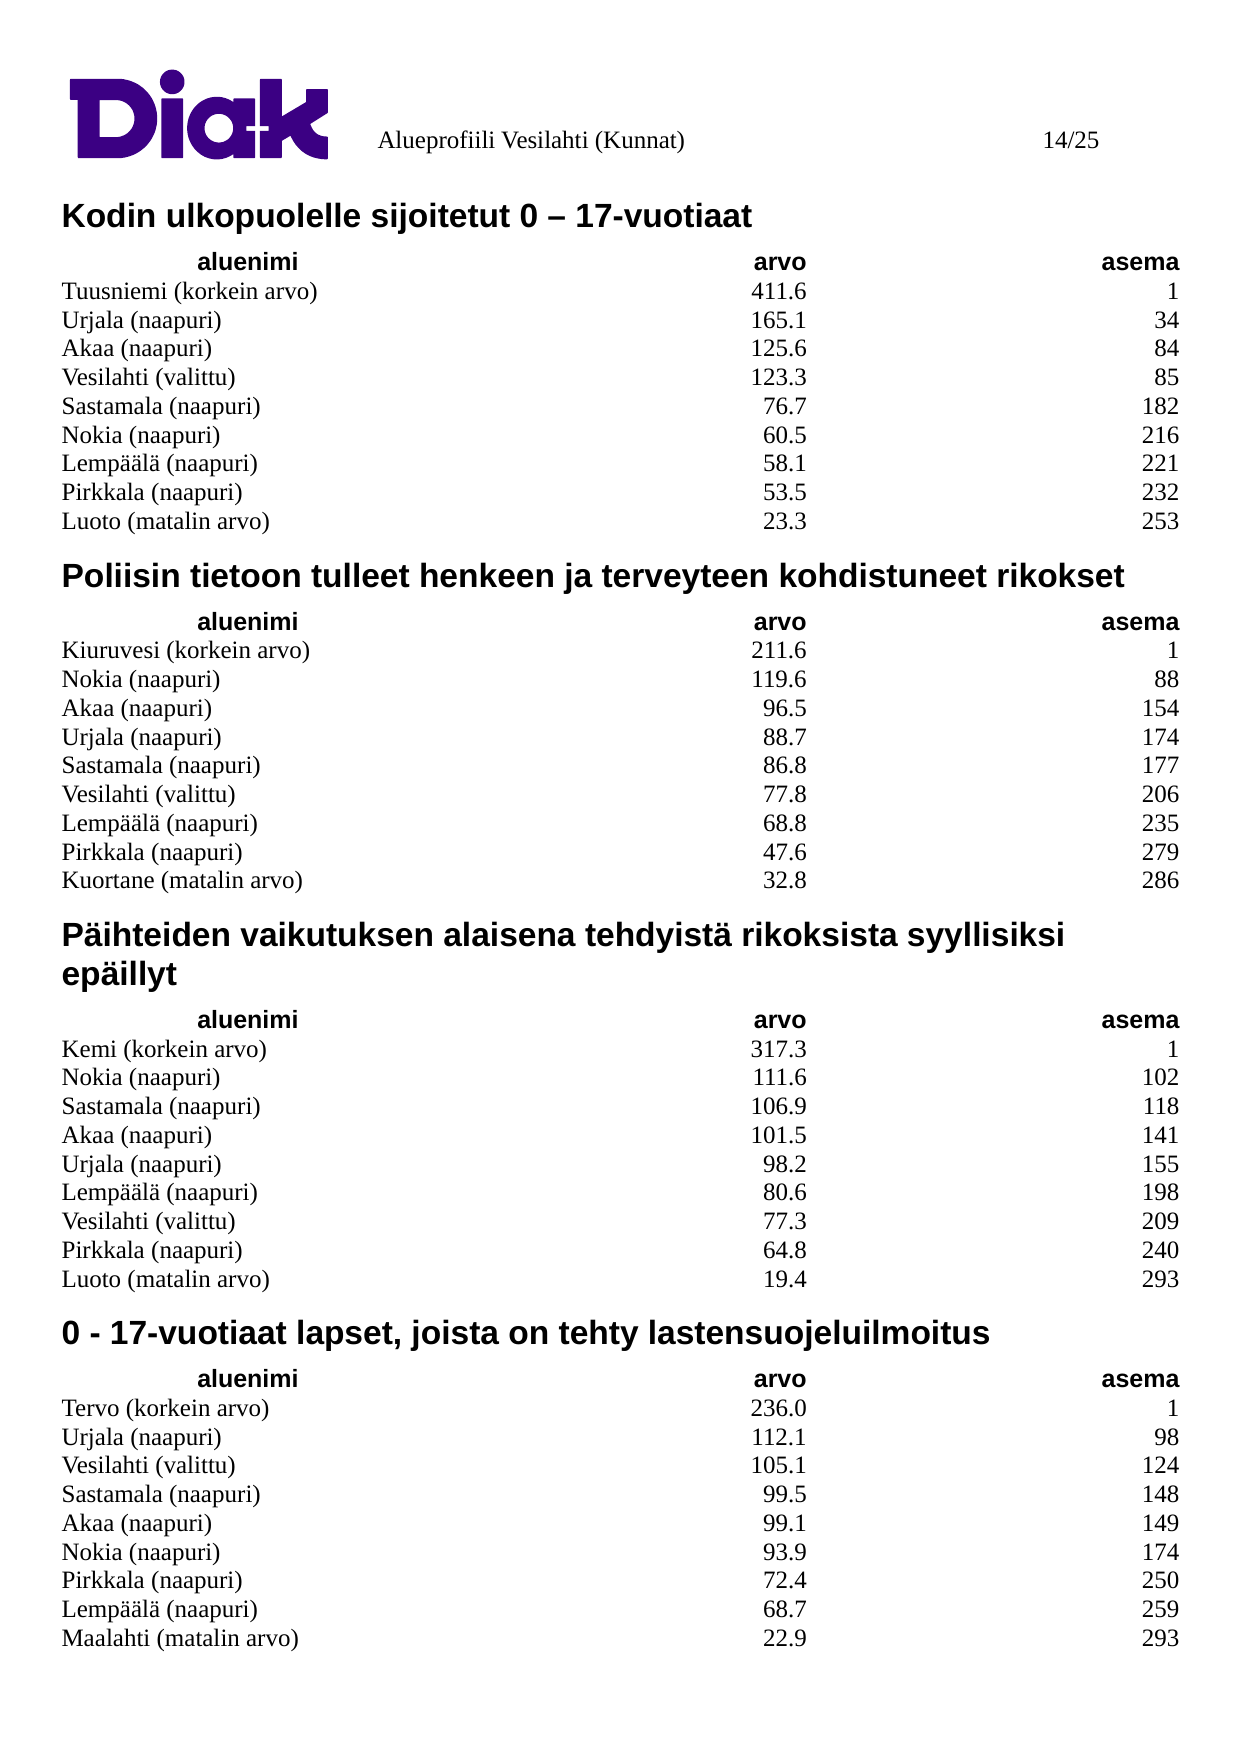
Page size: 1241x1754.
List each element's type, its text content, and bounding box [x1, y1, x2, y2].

table_cell 119.6 [434, 664, 806, 693]
table_cell 124 [806, 1451, 1179, 1479]
table_cell 77.3 [434, 1206, 806, 1235]
table_cell 85 [806, 362, 1179, 391]
table_cell Luoto (matalin arvo) [61, 1264, 434, 1292]
table_cell Sastamala (naapuri) [61, 391, 434, 420]
table_cell 236.0 [434, 1393, 806, 1422]
table_cell 111.6 [434, 1063, 806, 1091]
table_cell 47.6 [434, 837, 806, 866]
table_cell 209 [806, 1206, 1179, 1235]
table_cell 60.5 [434, 420, 806, 448]
table_cell 88 [806, 664, 1179, 693]
table_cell Lempäälä (naapuri) [61, 808, 434, 837]
table_cell 174 [806, 1537, 1179, 1566]
table_cell 174 [806, 722, 1179, 751]
table_cell 105.1 [434, 1451, 806, 1479]
table_cell Vesilahti (valittu) [61, 1451, 434, 1479]
table_cell 98 [806, 1422, 1179, 1451]
table_cell 286 [806, 866, 1179, 894]
table_header asema [806, 1005, 1179, 1034]
table_cell 34 [806, 305, 1179, 333]
table_header arvo [434, 1005, 806, 1034]
table_cell 125.6 [434, 334, 806, 362]
table_cell 259 [806, 1594, 1179, 1623]
table_cell Vesilahti (valittu) [61, 362, 434, 391]
table_cell 77.8 [434, 779, 806, 808]
table_cell 293 [806, 1264, 1179, 1292]
table_header aluenimi [61, 247, 434, 276]
table_cell 76.7 [434, 391, 806, 420]
table_cell 53.5 [434, 477, 806, 506]
table_cell 96.5 [434, 693, 806, 722]
table_cell 106.9 [434, 1091, 806, 1120]
table_header aluenimi [61, 1005, 434, 1034]
table_cell Sastamala (naapuri) [61, 751, 434, 779]
subtitle Päihteiden vaikutuksen alaisena tehdyistä rikoksista syyllisiksi epäillyt [61, 915, 1179, 992]
table_cell 1 [806, 1393, 1179, 1422]
table_cell 165.1 [434, 305, 806, 333]
table_cell Urjala (naapuri) [61, 722, 434, 751]
table_cell 68.8 [434, 808, 806, 837]
table_cell 84 [806, 334, 1179, 362]
table_cell 317.3 [434, 1034, 806, 1062]
table_cell 293 [806, 1623, 1179, 1652]
table_cell 149 [806, 1508, 1179, 1537]
table_cell 32.8 [434, 866, 806, 894]
table_header aluenimi [61, 607, 434, 636]
table_cell Tervo (korkein arvo) [61, 1393, 434, 1422]
table_cell 1 [806, 276, 1179, 305]
table_cell Pirkkala (naapuri) [61, 1566, 434, 1594]
table_cell Vesilahti (valittu) [61, 1206, 434, 1235]
table_cell 221 [806, 449, 1179, 477]
table_cell Akaa (naapuri) [61, 1508, 434, 1537]
table_cell 211.6 [434, 636, 806, 664]
subtitle 0 - 17-vuotiaat lapset, joista on tehty lastensuojeluilmoitus [61, 1313, 1179, 1352]
table_cell 23.3 [434, 506, 806, 535]
table_cell 72.4 [434, 1566, 806, 1594]
table_cell 240 [806, 1235, 1179, 1264]
table_header asema [806, 1364, 1179, 1393]
table_cell 198 [806, 1178, 1179, 1206]
table_cell 232 [806, 477, 1179, 506]
table_cell 141 [806, 1120, 1179, 1149]
table_header arvo [434, 607, 806, 636]
table_cell 123.3 [434, 362, 806, 391]
table_cell Nokia (naapuri) [61, 1537, 434, 1566]
table_cell 93.9 [434, 1537, 806, 1566]
table_cell Lempäälä (naapuri) [61, 1594, 434, 1623]
table_cell Sastamala (naapuri) [61, 1479, 434, 1508]
table_header aluenimi [61, 1364, 434, 1393]
table_cell Akaa (naapuri) [61, 1120, 434, 1149]
table_cell 154 [806, 693, 1179, 722]
table_cell 1 [806, 636, 1179, 664]
table_cell Vesilahti (valittu) [61, 779, 434, 808]
table_cell 102 [806, 1063, 1179, 1091]
table_cell 216 [806, 420, 1179, 448]
table_cell Urjala (naapuri) [61, 1422, 434, 1451]
table_cell 1 [806, 1034, 1179, 1062]
table_cell Lempäälä (naapuri) [61, 449, 434, 477]
table_cell 68.7 [434, 1594, 806, 1623]
table_cell 101.5 [434, 1120, 806, 1149]
table_cell 253 [806, 506, 1179, 535]
table_cell 19.4 [434, 1264, 806, 1292]
table_cell 99.1 [434, 1508, 806, 1537]
table_cell Pirkkala (naapuri) [61, 837, 434, 866]
table_cell Maalahti (matalin arvo) [61, 1623, 434, 1652]
table_cell Luoto (matalin arvo) [61, 506, 434, 535]
table_cell Kuortane (matalin arvo) [61, 866, 434, 894]
table_cell 250 [806, 1566, 1179, 1594]
subtitle Kodin ulkopuolelle sijoitetut 0 – 17-vuotiaat [61, 196, 1179, 235]
table_cell 148 [806, 1479, 1179, 1508]
table_header arvo [434, 247, 806, 276]
table_cell 235 [806, 808, 1179, 837]
table_cell 177 [806, 751, 1179, 779]
table_cell 112.1 [434, 1422, 806, 1451]
table_header arvo [434, 1364, 806, 1393]
table_cell Kiuruvesi (korkein arvo) [61, 636, 434, 664]
table_cell 182 [806, 391, 1179, 420]
table_cell Nokia (naapuri) [61, 420, 434, 448]
table_cell 206 [806, 779, 1179, 808]
table_cell Tuusniemi (korkein arvo) [61, 276, 434, 305]
table_cell 279 [806, 837, 1179, 866]
table_cell 80.6 [434, 1178, 806, 1206]
table_cell Nokia (naapuri) [61, 1063, 434, 1091]
table_cell Urjala (naapuri) [61, 305, 434, 333]
table_cell Kemi (korkein arvo) [61, 1034, 434, 1062]
table_cell 64.8 [434, 1235, 806, 1264]
table_cell 411.6 [434, 276, 806, 305]
table_cell 98.2 [434, 1149, 806, 1177]
table_cell Akaa (naapuri) [61, 334, 434, 362]
table_cell 155 [806, 1149, 1179, 1177]
table_header asema [806, 607, 1179, 636]
table_cell Akaa (naapuri) [61, 693, 434, 722]
table_cell Pirkkala (naapuri) [61, 1235, 434, 1264]
table_cell Pirkkala (naapuri) [61, 477, 434, 506]
table_cell Nokia (naapuri) [61, 664, 434, 693]
table_cell 22.9 [434, 1623, 806, 1652]
subtitle Poliisin tietoon tulleet henkeen ja terveyteen kohdistuneet rikokset [61, 556, 1179, 594]
table_cell 118 [806, 1091, 1179, 1120]
table_cell 86.8 [434, 751, 806, 779]
table_cell Sastamala (naapuri) [61, 1091, 434, 1120]
table_cell Urjala (naapuri) [61, 1149, 434, 1177]
table_cell Lempäälä (naapuri) [61, 1178, 434, 1206]
table_cell 58.1 [434, 449, 806, 477]
table_cell 88.7 [434, 722, 806, 751]
table_header asema [806, 247, 1179, 276]
table_cell 99.5 [434, 1479, 806, 1508]
